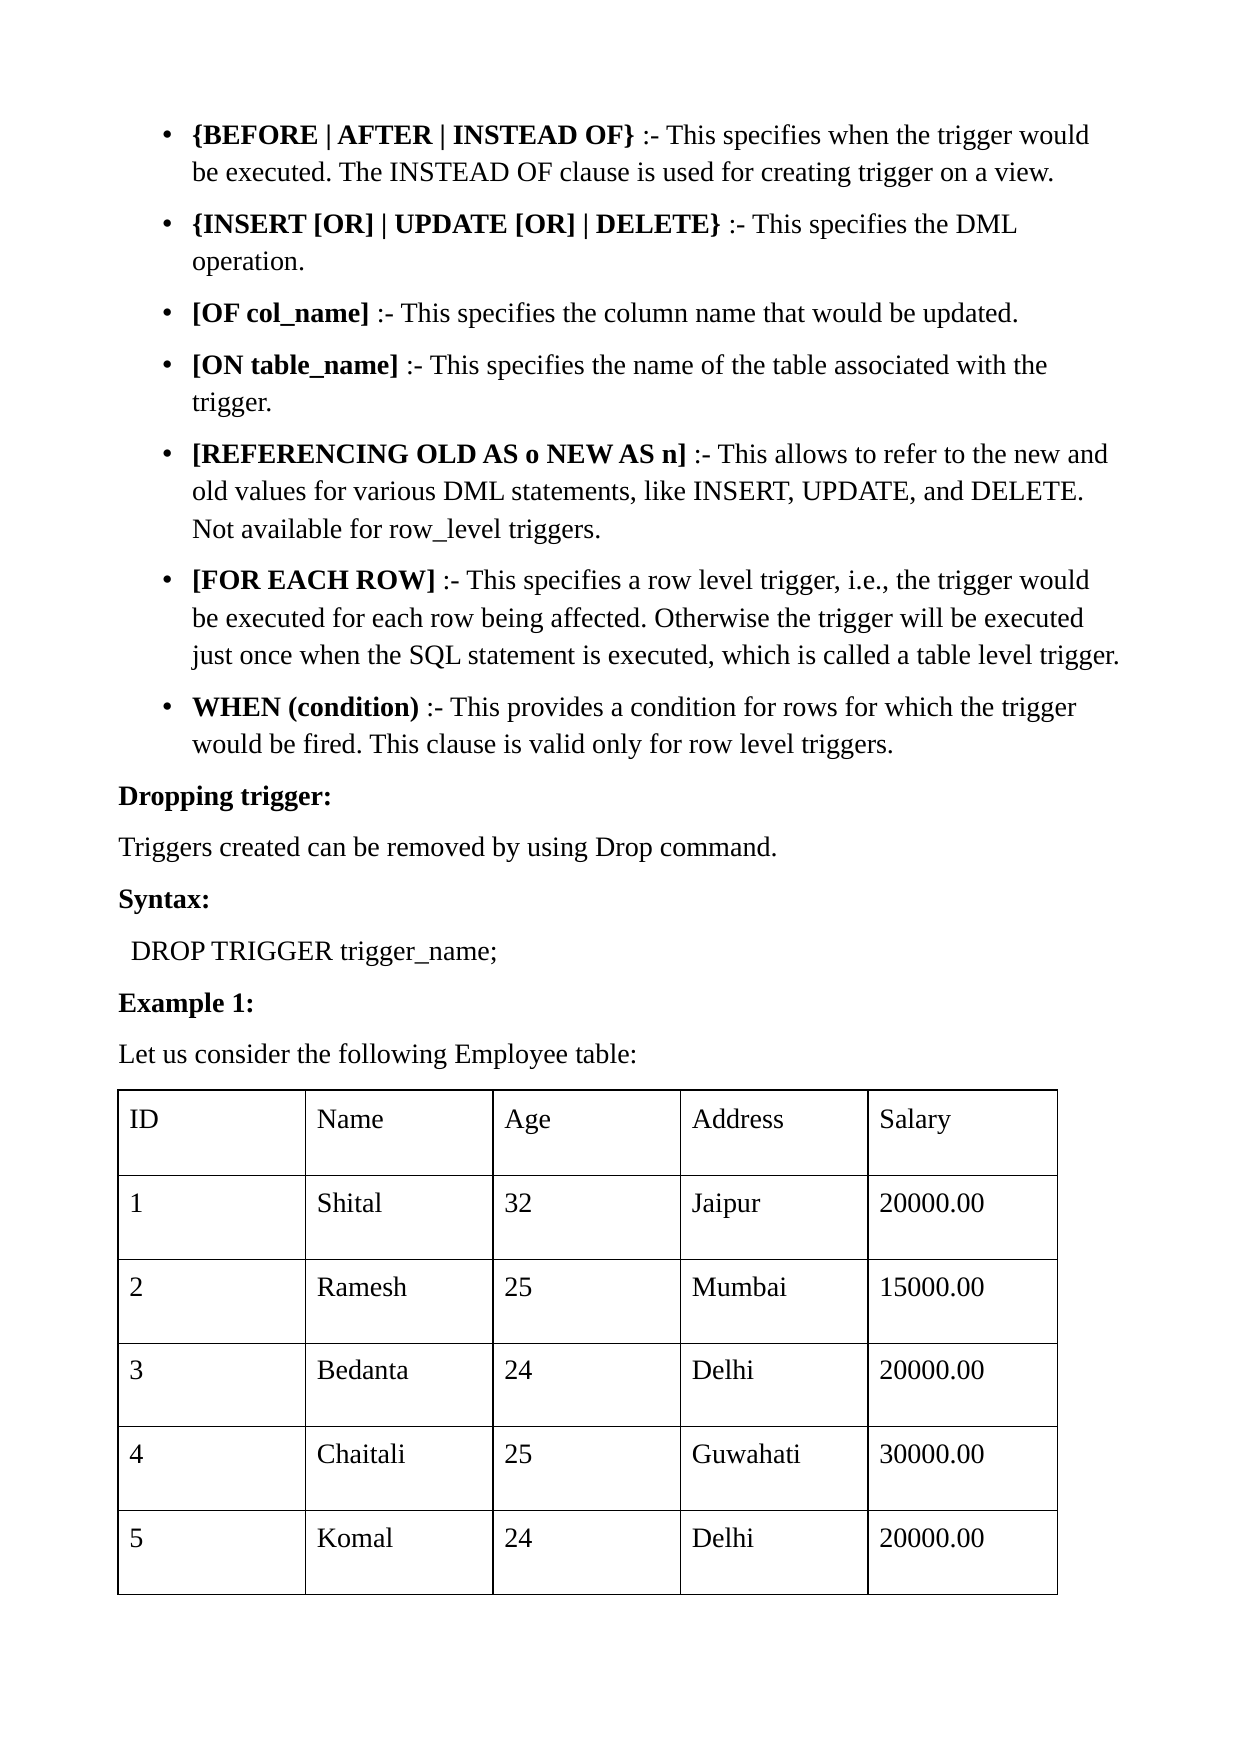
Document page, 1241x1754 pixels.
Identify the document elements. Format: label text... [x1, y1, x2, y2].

table_cell 1 [119, 1176, 305, 1258]
table_cell 24 [494, 1511, 680, 1594]
table_header Age [494, 1091, 680, 1175]
text Syntax: [118, 882, 1122, 915]
table_cell Ramesh [306, 1260, 492, 1342]
list WHEN (condition) :- This provides a condition for rows for which the trigger would be fired. This clause is valid only for row level triggers. [162, 690, 1122, 759]
list [OF col_name] :- This specifies the column name that would be updated. [162, 296, 1122, 329]
table_cell Delhi [681, 1511, 867, 1594]
table_cell 24 [494, 1344, 680, 1426]
table_cell Shital [306, 1176, 492, 1258]
table_cell Bedanta [306, 1344, 492, 1426]
table_cell 2 [119, 1260, 305, 1342]
table_header ID [119, 1091, 305, 1175]
table_cell Komal [306, 1511, 492, 1594]
table_header Address [681, 1091, 867, 1175]
table_header Name [306, 1091, 492, 1175]
table_cell Jaipur [681, 1176, 867, 1258]
table_cell 32 [494, 1176, 680, 1258]
table_cell 20000.00 [869, 1344, 1057, 1426]
table_cell 5 [119, 1511, 305, 1594]
table_cell 15000.00 [869, 1260, 1057, 1342]
list {BEFORE | AFTER | INSTEAD OF} :- This specifies when the trigger would be executed. The INSTEAD OF clause is used for creating trigger on a view. [162, 118, 1122, 188]
text Let us consider the following Employee table: [118, 1038, 1122, 1070]
table_cell Chaitali [306, 1427, 492, 1510]
text Example 1: [118, 986, 1122, 1018]
table_cell 25 [494, 1260, 680, 1342]
list [ON table_name] :- This specifies the name of the table associated with the trigger. [162, 348, 1122, 418]
table_cell Guwahati [681, 1427, 867, 1510]
table_cell 4 [119, 1427, 305, 1510]
table_cell 3 [119, 1344, 305, 1426]
table_cell Delhi [681, 1344, 867, 1426]
table_cell Mumbai [681, 1260, 867, 1342]
table_header Salary [869, 1091, 1057, 1175]
table_cell 30000.00 [869, 1427, 1057, 1510]
list [FOR EACH ROW] :- This specifies a row level trigger, i.e., the trigger would be executed for each row being affected. Otherwise the trigger will be executed just once when the SQL statement is executed, which is called a table level trigger. [162, 563, 1122, 670]
table_cell 20000.00 [869, 1511, 1057, 1594]
table_cell 20000.00 [869, 1176, 1057, 1258]
text DROP TRIGGER trigger_name; [118, 934, 1122, 966]
table_cell 25 [494, 1427, 680, 1510]
list [REFERENCING OLD AS o NEW AS n] :- This allows to refer to the new and old values for various DML statements, like INSERT, UPDATE, and DELETE. Not available for row_level triggers. [162, 437, 1122, 544]
text Dropping trigger: [118, 779, 1122, 811]
text Triggers created can be removed by using Drop command. [118, 831, 1122, 863]
list {INSERT [OR] | UPDATE [OR] | DELETE} :- This specifies the DML operation. [162, 207, 1122, 277]
